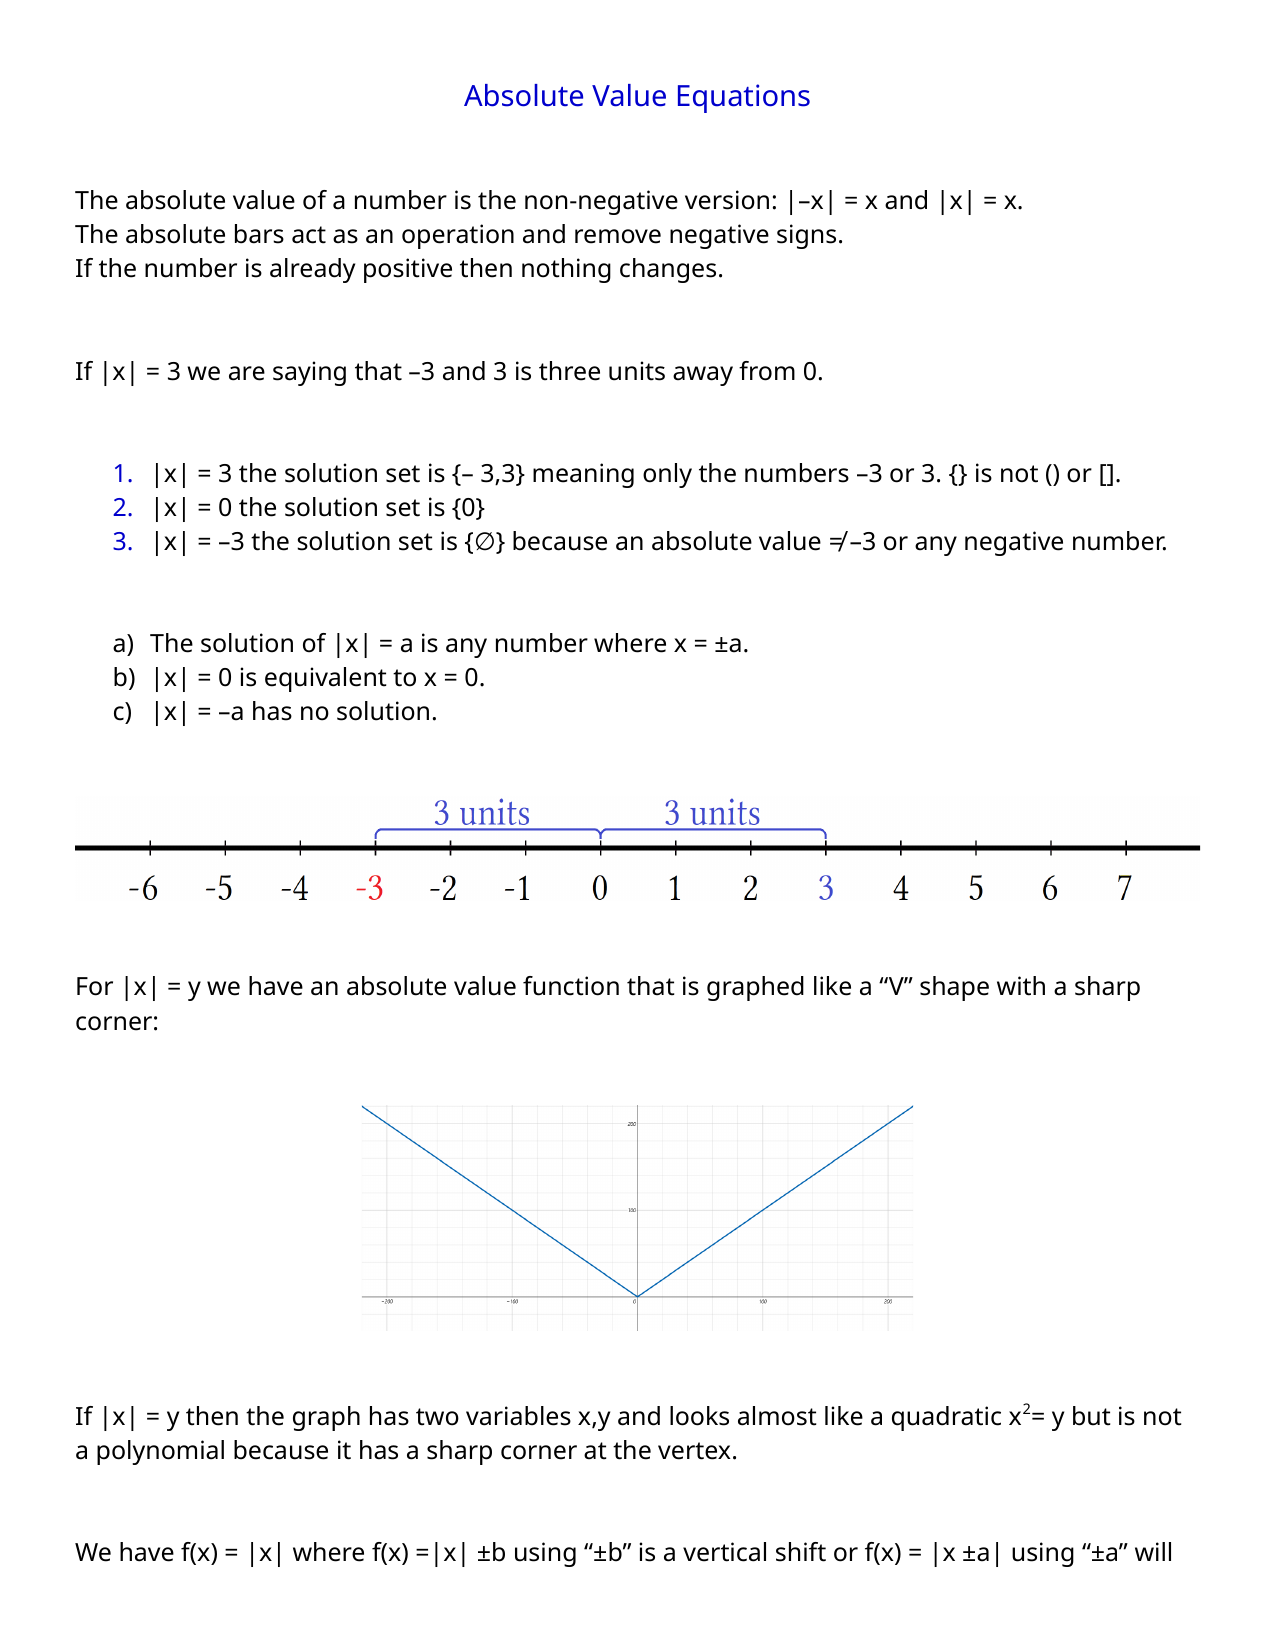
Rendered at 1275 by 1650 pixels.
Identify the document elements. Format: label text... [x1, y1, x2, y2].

list |x| = –3 the solution set is {∅} because an absolute value ≠ –3 or any negative number. [112, 523, 1200, 557]
text If the number is already positive then nothing changes. [75, 251, 1200, 285]
text We have f(x) = |x| where f(x) =|x| ±b using “±b” is a vertical shift or f(x) = |x ±a| using “±a” will [75, 1535, 1200, 1569]
picture [361, 1105, 914, 1331]
list |x| = 0 is equivalent to x = 0. [112, 660, 1200, 694]
list The solution of |x| = a is any number where x = ±a. [112, 626, 1200, 660]
text If |x| = y then the graph has two variables x,y and looks almost like a quadratic x2= y but is not a polynomial because it has a sharp corner at the vertex. [75, 1398, 1200, 1467]
list |x| = 0 the solution set is {0} [112, 489, 1200, 523]
text For |x| = y we have an absolute value function that is graphed like a “V” shape with a sharp corner: [75, 969, 1200, 1037]
list |x| = 3 the solution set is {– 3,3} meaning only the numbers –3 or 3. {} is not () or []. [112, 455, 1200, 489]
text The absolute bars act as an operation and remove negative signs. [75, 217, 1200, 251]
list |x| = –a has no solution. [112, 694, 1200, 728]
text If |x| = 3 we are saying that –3 and 3 is three units away from 0. [75, 353, 1200, 387]
text Absolute Value Equations [75, 75, 1200, 115]
text The absolute value of a number is the non-negative version: |–x| = x and |x| = x. [75, 183, 1200, 217]
picture [75, 796, 1200, 901]
